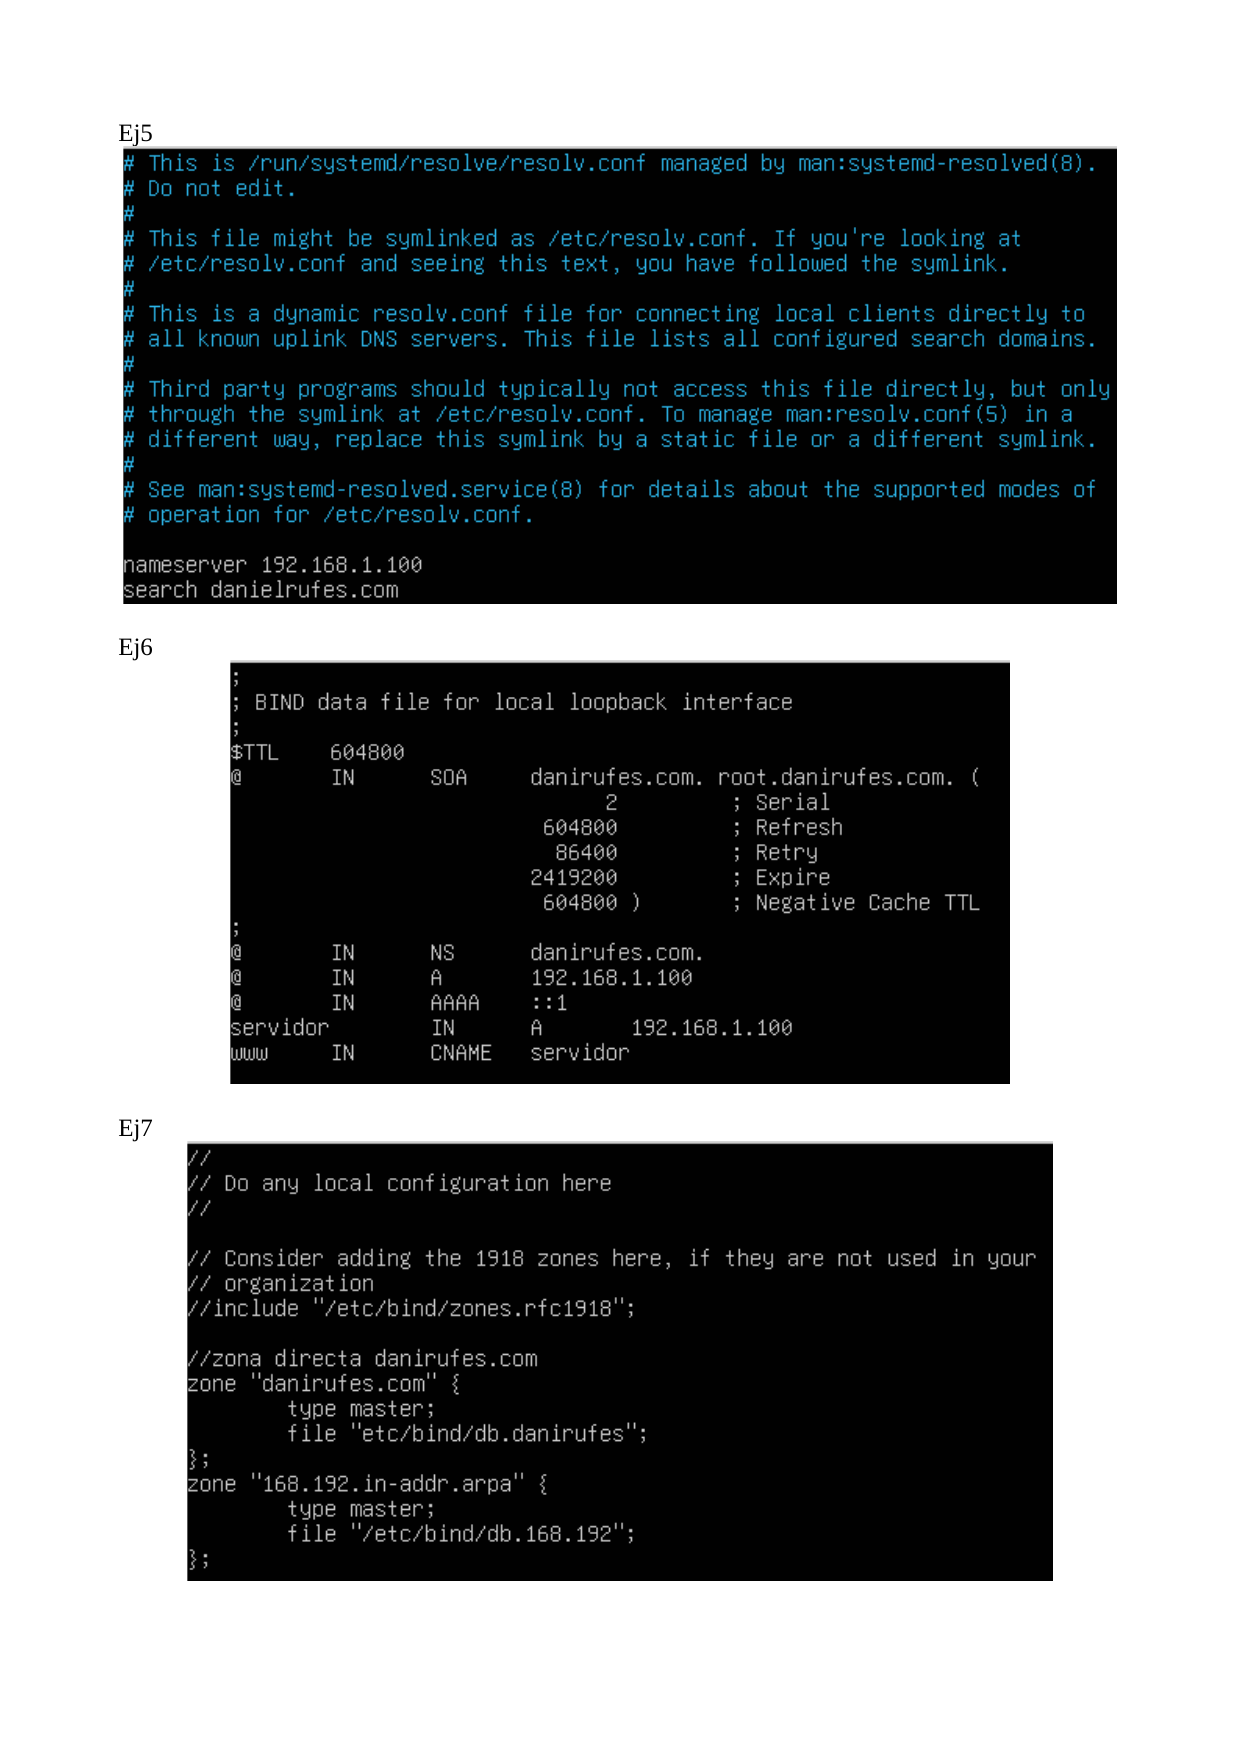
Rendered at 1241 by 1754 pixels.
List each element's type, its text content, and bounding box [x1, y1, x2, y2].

text Ej7 [118, 1113, 1122, 1142]
picture [230, 660, 1010, 1084]
picture [123, 146, 1117, 604]
text Ej5 [118, 118, 1122, 147]
picture [187, 1141, 1053, 1581]
text Ej6 [118, 632, 1122, 661]
